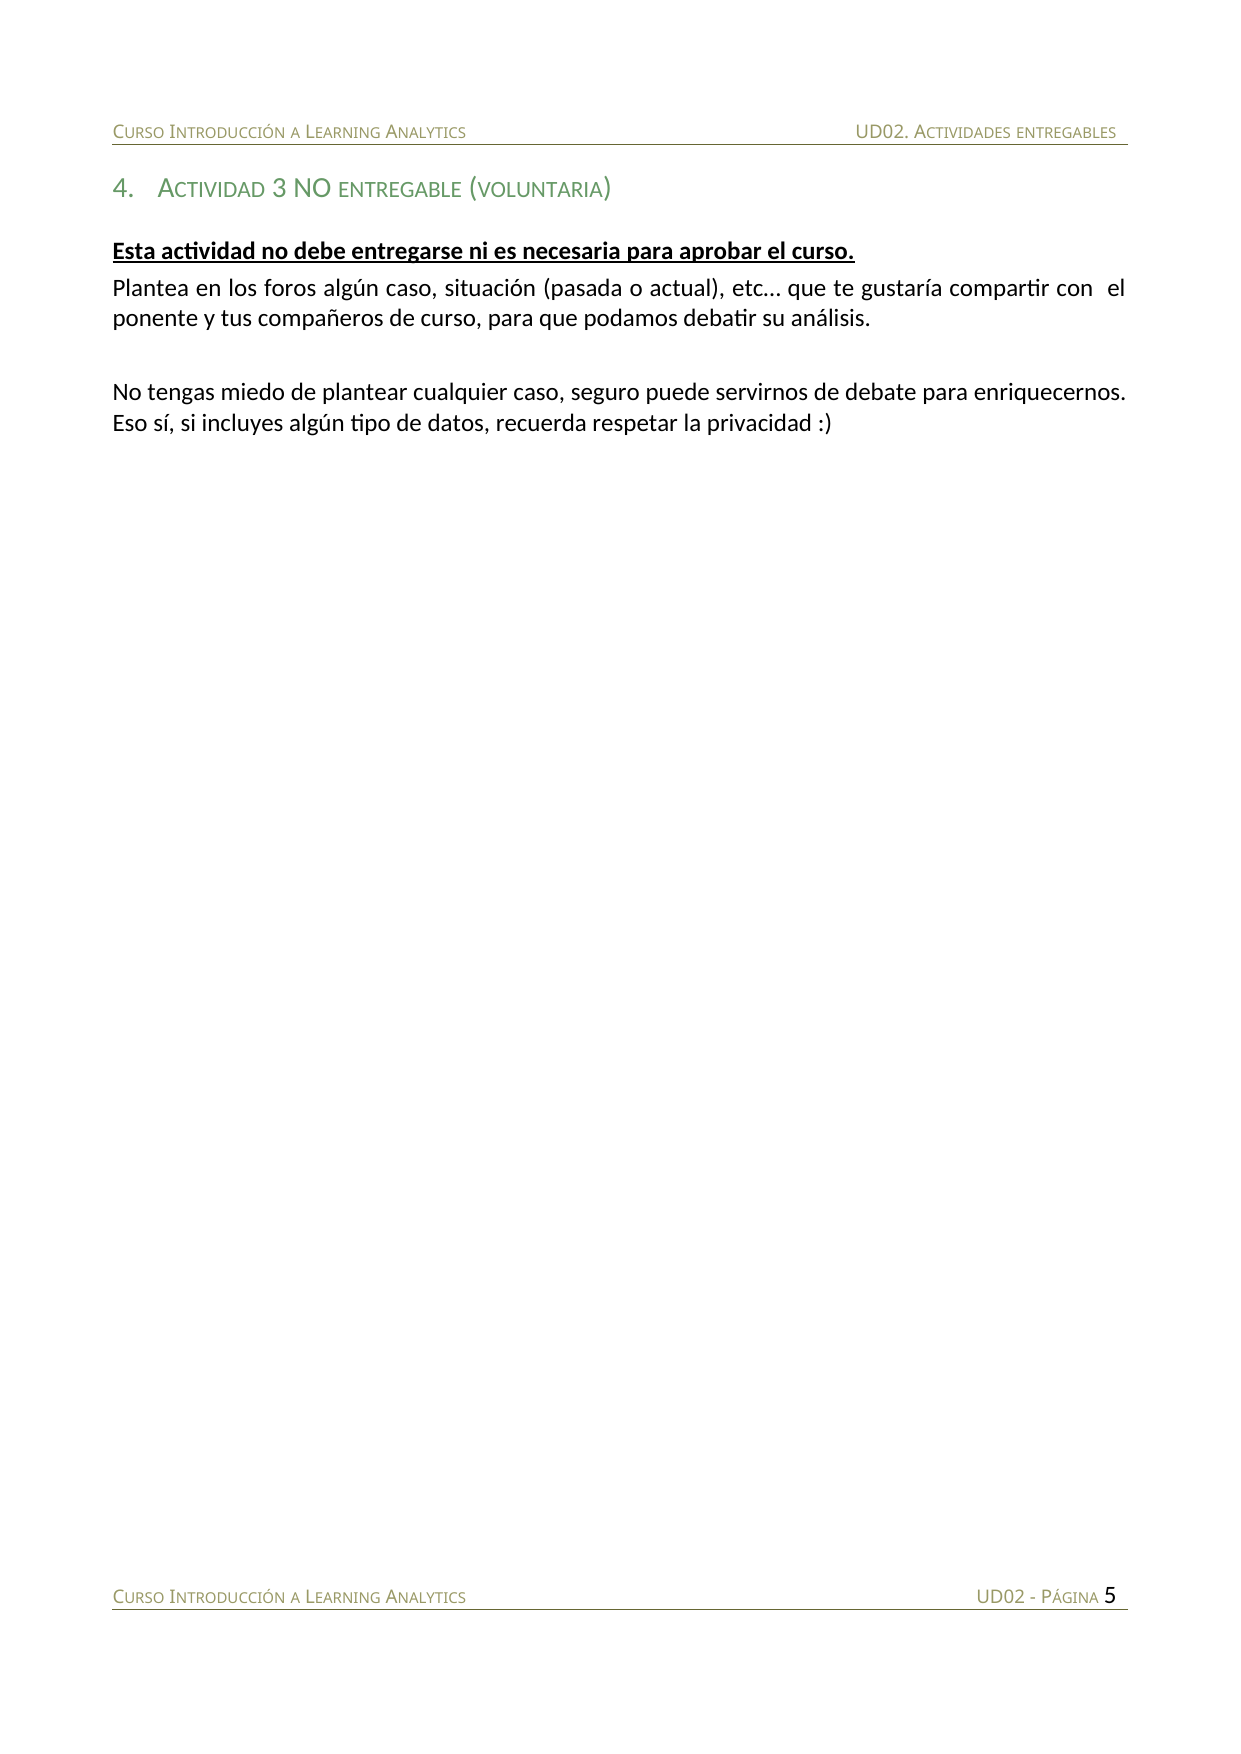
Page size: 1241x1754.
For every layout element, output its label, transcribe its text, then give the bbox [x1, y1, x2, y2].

subtitle Actividad 3 NO entregable (voluntaria) [112, 169, 1128, 205]
text Esta actividad no debe entregarse ni es necesaria para aprobar el curso. [112, 235, 1128, 265]
text Plantea en los foros algún caso, situación (pasada o actual), etc… que te gustaría compartir con el ponente y tus compañeros de curso, para que podamos debatir su análisis. [112, 272, 1128, 333]
text No tengas miedo de plantear cualquier caso, seguro puede servirnos de debate para enriquecernos. Eso sí, si incluyes algún tipo de datos, recuerda respetar la privacidad :) [112, 376, 1128, 437]
